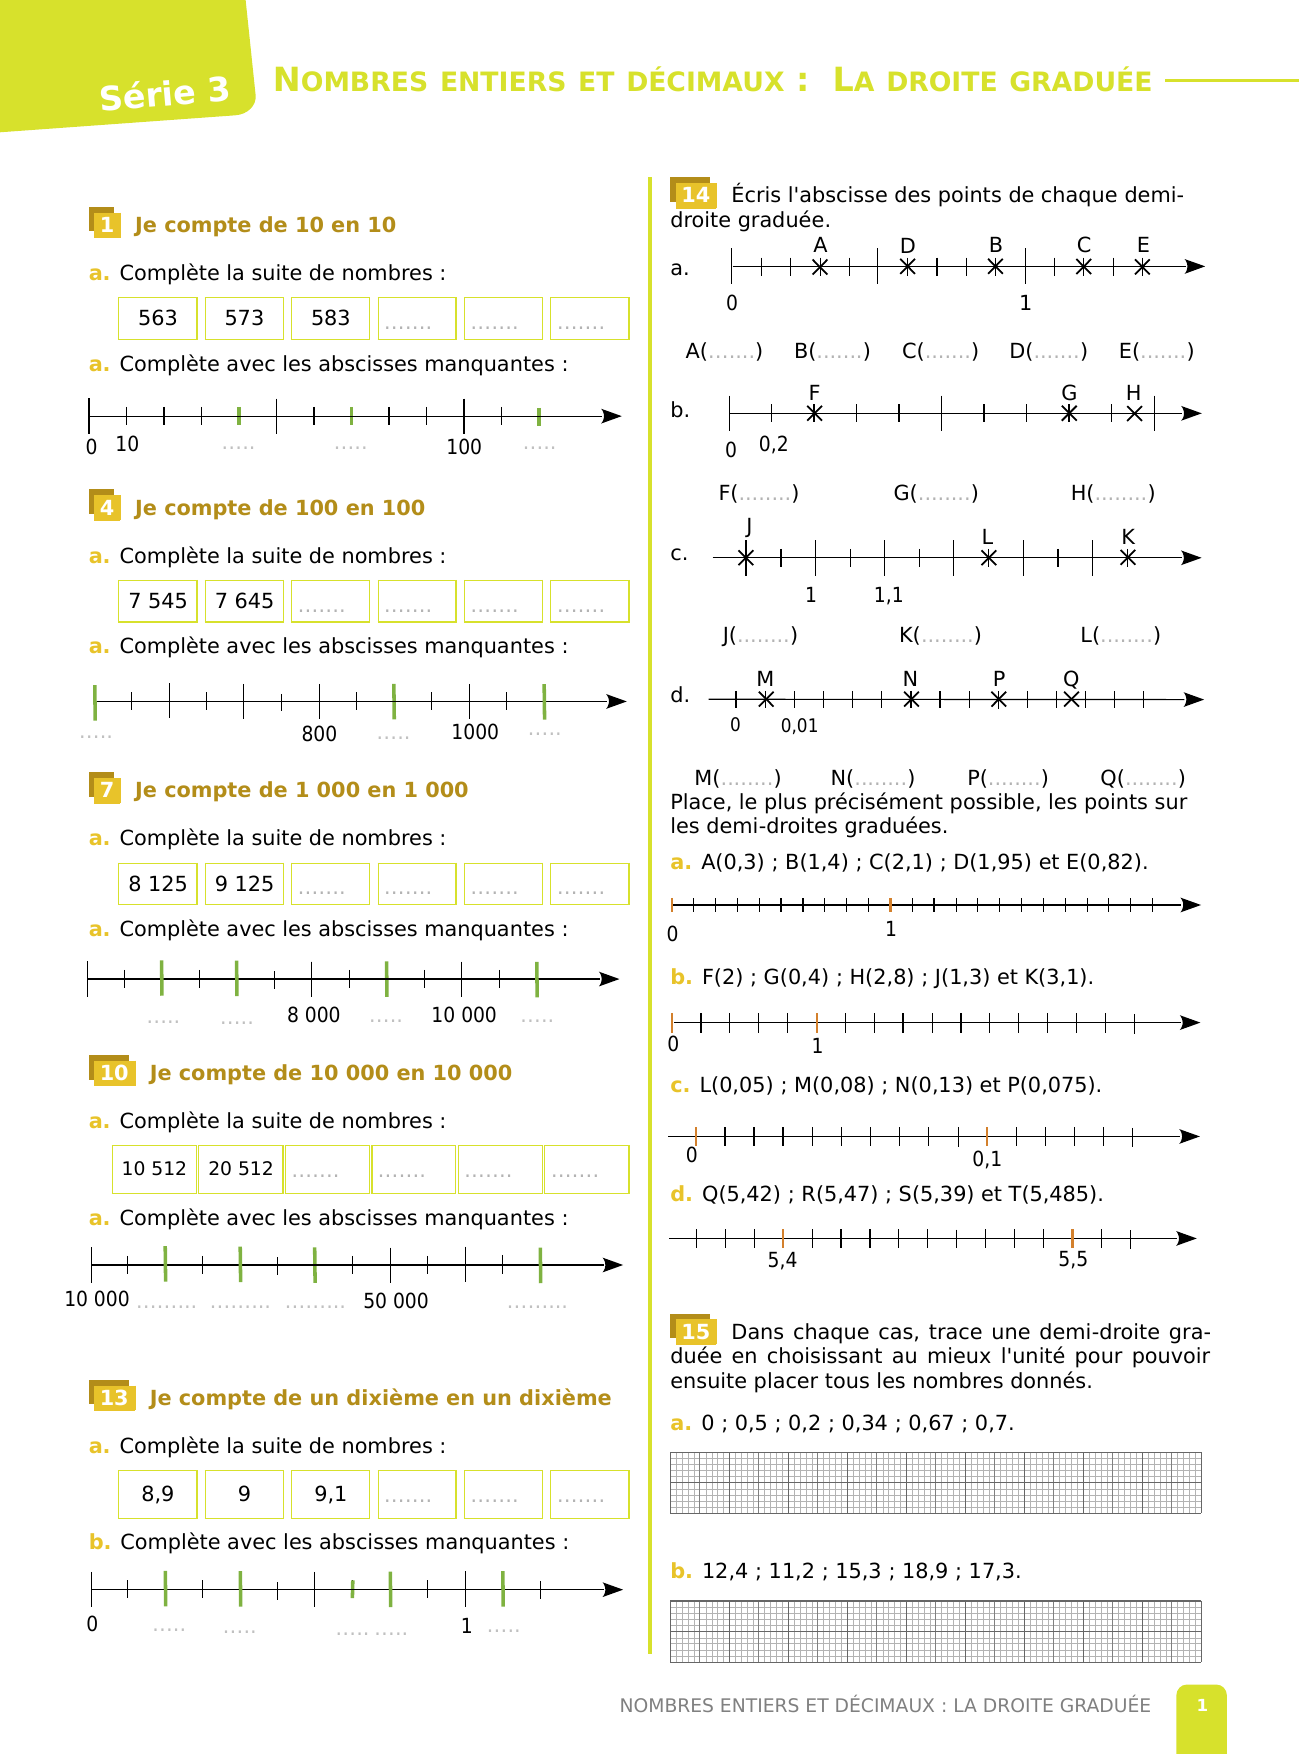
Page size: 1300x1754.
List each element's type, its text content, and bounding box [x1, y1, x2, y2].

table_header [457, 297, 464, 338]
list Q(5,42) ; R(5,47) ; S(5,39) et T(5,485). [670, 1182, 1211, 1206]
list Complète la suite de nombres : [88, 261, 629, 285]
list F(2) ; G(0,4) ; H(2,8) ; J(1,3) et K(3,1). [670, 965, 1211, 989]
table_header K(........) [850, 606, 1030, 648]
table_header D(.......) [994, 322, 1102, 363]
table_header [89, 580, 118, 621]
table_header ……. [286, 1146, 369, 1193]
list Complète la suite de nombres : [88, 826, 629, 851]
table_header N(........) [805, 749, 940, 790]
list Complète avec les abscisses manquantes : [88, 917, 629, 941]
list Complète la suite de nombres : [88, 1109, 629, 1133]
table_header ……. [551, 581, 628, 621]
table_header ……. [292, 864, 369, 904]
table_header ……. [551, 1471, 628, 1517]
table_header 7 645 [206, 581, 283, 621]
list Complète avec les abscisses manquantes : [88, 1530, 629, 1555]
table_header [89, 1145, 112, 1193]
table_header 8 125 [119, 864, 196, 904]
table_header [198, 580, 205, 621]
table_header 573 [206, 298, 283, 338]
table_header ……. [551, 864, 628, 904]
table_header [89, 863, 118, 904]
subtitle Je compte de 100 en 100 [114, 489, 629, 520]
table_header [543, 863, 550, 904]
table_header [284, 863, 291, 904]
table_header ……. [465, 581, 542, 621]
table_header [89, 297, 118, 338]
table_header [284, 580, 291, 621]
table_header 9 [206, 1471, 283, 1517]
list Complète la suite de nombres : [88, 1434, 629, 1458]
list 12,4 ; 11,2 ; 15,3 ; 18,9 ; 17,3. [670, 1559, 1211, 1584]
table_header ……. [465, 864, 542, 904]
table_header [370, 580, 378, 621]
list Complète avec les abscisses manquantes : [88, 1206, 629, 1230]
table_header A(…....) [670, 322, 778, 363]
table_header ……. [379, 864, 455, 904]
table_header 20 512 [199, 1146, 282, 1193]
table_header H(........) [1025, 464, 1201, 505]
table_header 9 125 [206, 864, 283, 904]
table_header [89, 1470, 118, 1517]
table_header 9,1 [292, 1471, 369, 1517]
table_header ……. [373, 1146, 455, 1193]
table_header [457, 580, 464, 621]
table_header ……. [551, 298, 628, 338]
table_header 563 [119, 298, 196, 338]
table_header [457, 1470, 464, 1517]
table_header C(.......) [886, 322, 994, 363]
table_header M(........) [670, 749, 805, 790]
table_header Q(........) [1075, 749, 1211, 790]
table_header E(.......) [1103, 322, 1211, 363]
table_header [543, 580, 550, 621]
table_header [198, 297, 205, 338]
table_header F(........) [670, 464, 847, 505]
subtitle Dans chaque cas, trace une demi‑droite gra­duée en choisissant au mieux l'unité pour pouvoir ensuite placer tous les nombres donnés. [670, 1313, 1211, 1393]
list L(0,05) ; M(0,08) ; N(0,13) et P(0,075). [670, 1073, 1211, 1097]
table_header ……. [545, 1146, 628, 1193]
list Complète avec les abscisses manquantes : [88, 352, 629, 376]
table_header ……. [465, 1471, 542, 1517]
subtitle Je compte de 1 000 en 1 000 [114, 772, 629, 803]
table_header L(........) [1030, 606, 1211, 648]
table_header B(.......) [778, 322, 886, 363]
subtitle Je compte de 10 000 en 10 000 [129, 1055, 629, 1086]
table_header 583 [292, 298, 369, 338]
table_header 7 545 [119, 581, 196, 621]
table_header ……. [379, 298, 455, 338]
table_header [543, 1470, 550, 1517]
table_header [284, 297, 291, 338]
text Place, le plus précisément possible, les points sur les demi‑droites graduées. [670, 790, 1211, 839]
list A(0,3) ; B(1,4) ; C(2,1) ; D(1,95) et E(0,82). [670, 850, 1211, 875]
table_header [370, 297, 378, 338]
table_header [370, 1470, 378, 1517]
table_header ……. [379, 581, 455, 621]
table_header 8,9 [119, 1471, 196, 1517]
table_header [198, 1470, 205, 1517]
list Complète la suite de nombres : [88, 544, 629, 568]
table_header [457, 863, 464, 904]
list Écris l'abscisse des points de chaque demi-droite graduée. [670, 177, 1211, 232]
table_header G(........) [848, 464, 1024, 505]
list Complète avec les abscisses manquantes : [88, 634, 629, 658]
table_header [370, 863, 378, 904]
table_header [543, 297, 550, 338]
table_header ……. [292, 581, 369, 621]
subtitle Je compte de 10 en 10 [114, 207, 629, 237]
table_header P(........) [940, 749, 1075, 790]
table_header ……. [459, 1146, 542, 1193]
table_header ……. [465, 298, 542, 338]
table_header J(........) [670, 606, 850, 648]
table_header ……. [379, 1471, 455, 1517]
list 0 ; 0,5 ; 0,2 ; 0,34 ; 0,67 ; 0,7. [670, 1411, 1211, 1435]
table_header [198, 863, 205, 904]
table_header [284, 1470, 291, 1517]
table_header 10 512 [113, 1146, 196, 1193]
subtitle Je compte de un dixième en un dixième [88, 1379, 629, 1410]
